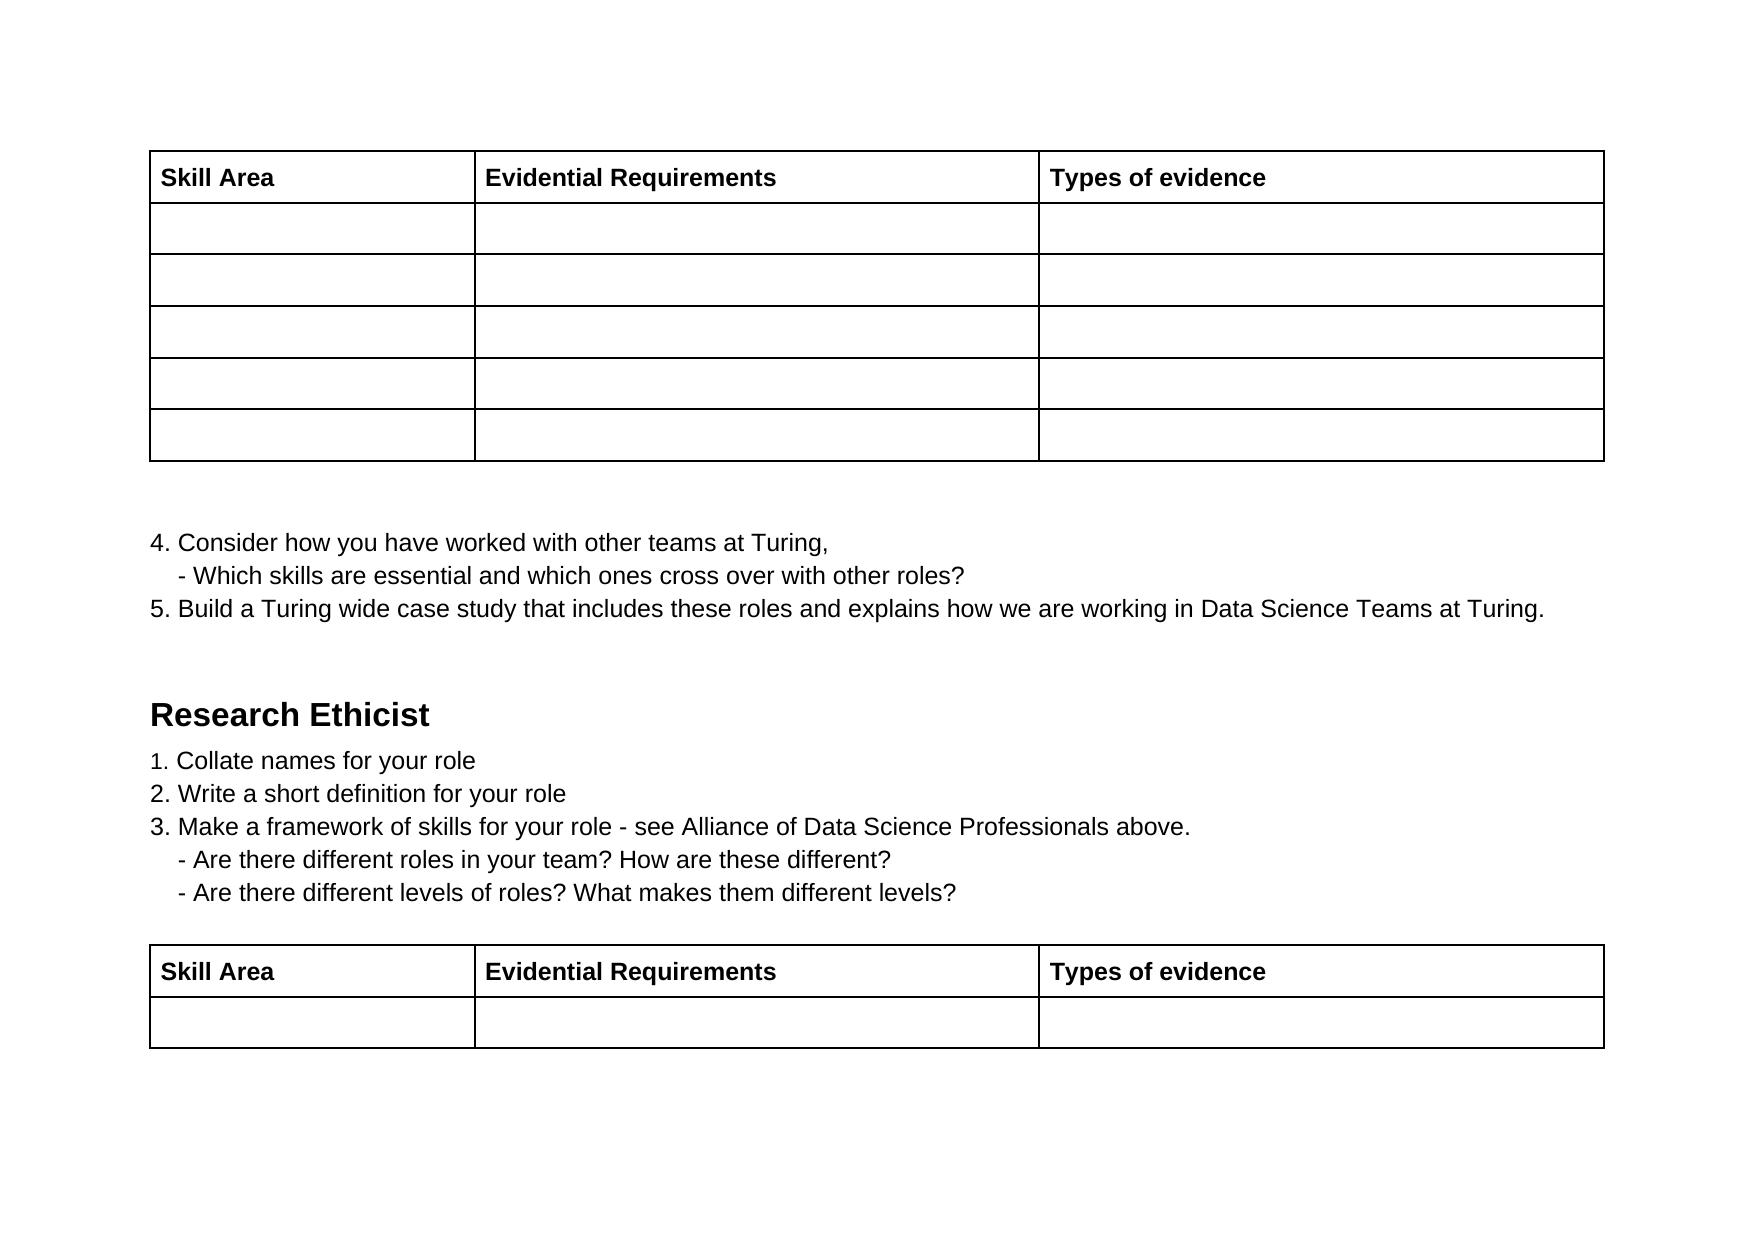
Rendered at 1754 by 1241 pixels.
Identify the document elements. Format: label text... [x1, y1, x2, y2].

text - Which skills are essential and which ones cross over with other roles? [150, 561, 1604, 590]
table_cell [1040, 255, 1603, 305]
table_cell [476, 998, 1038, 1047]
table_cell [151, 410, 474, 460]
table_cell [476, 204, 1038, 253]
subtitle Research Ethicist [150, 695, 1604, 733]
text - Are there different roles in your team? How are these different? [150, 845, 1604, 874]
table_cell [1040, 998, 1603, 1047]
table_cell [1040, 359, 1603, 408]
table_cell [151, 307, 474, 357]
table_header Types of evidence [1040, 946, 1603, 996]
table_cell [476, 359, 1038, 408]
table_cell [151, 255, 474, 305]
text - Are there different levels of roles? What makes them different levels? [150, 878, 1604, 907]
table_cell [476, 255, 1038, 305]
text 3. Make a framework of skills for your role - see Alliance of Data Science Professionals above. [150, 812, 1604, 841]
table_cell [151, 204, 474, 253]
table_header Skill Area [151, 152, 474, 202]
table_header Skill Area [151, 946, 474, 996]
table_cell [476, 410, 1038, 460]
table_header Evidential Requirements [476, 152, 1038, 202]
table_cell [1040, 410, 1603, 460]
text 5. Build a Turing wide case study that includes these roles and explains how we are working in Data Science Teams at Turing. [150, 594, 1604, 623]
table_cell [151, 998, 474, 1047]
text 1. Collate names for your role [150, 746, 1604, 774]
table_cell [476, 307, 1038, 357]
text 4. Consider how you have worked with other teams at Turing, [150, 528, 1604, 557]
table_header Types of evidence [1040, 152, 1603, 202]
table_cell [1040, 204, 1603, 253]
table_cell [1040, 307, 1603, 357]
table_cell [151, 359, 474, 408]
text 2. Write a short definition for your role [150, 779, 1604, 808]
table_header Evidential Requirements [476, 946, 1038, 996]
